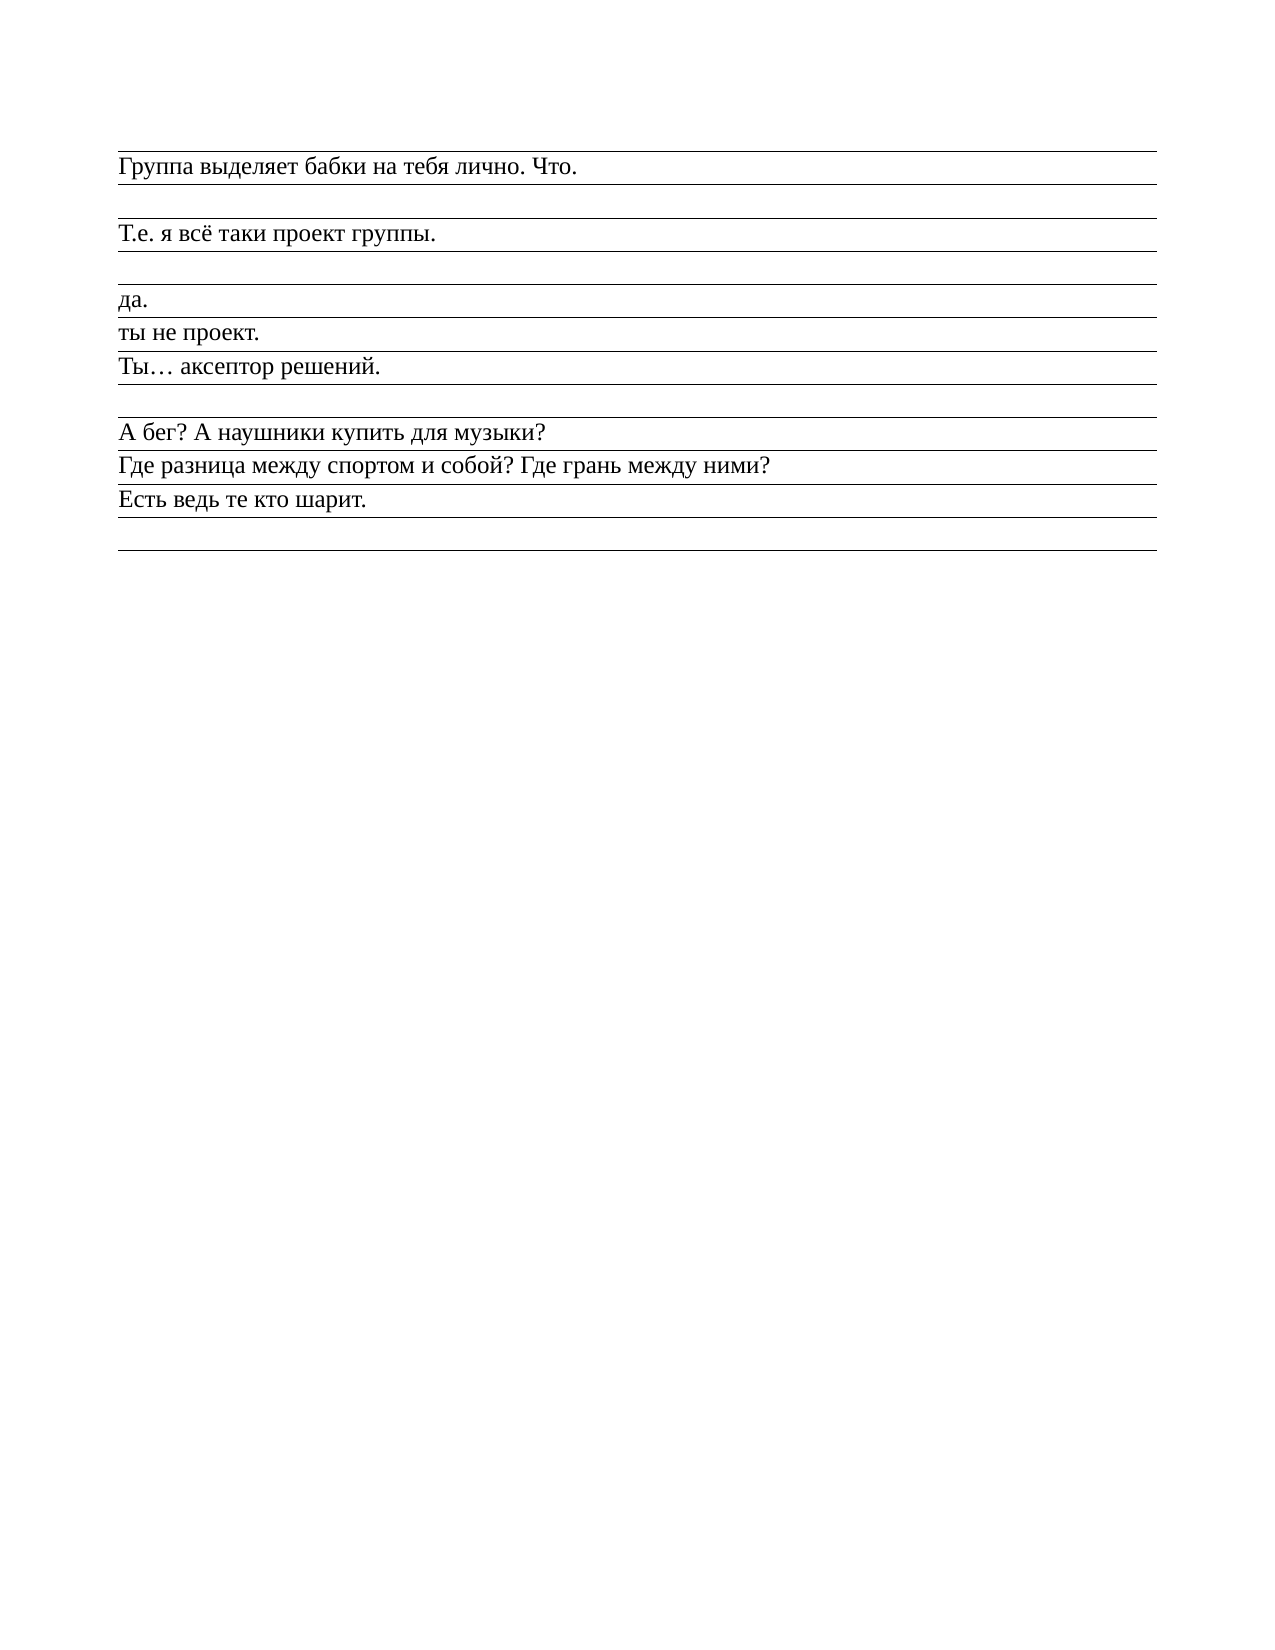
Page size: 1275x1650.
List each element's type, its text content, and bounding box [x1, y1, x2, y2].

text да. [118, 285, 1157, 317]
text А бег? А наушники купить для музыки? [118, 418, 1157, 450]
text Т.е. я всё таки проект группы. [118, 219, 1157, 251]
text Группа выделяет бабки на тебя лично. Что. [118, 152, 1157, 184]
text Есть ведь те кто шарит. [118, 485, 1157, 517]
text Ты… аксептор решений. [118, 352, 1157, 384]
text Где разница между спортом и собой? Где грань между ними? [118, 451, 1157, 484]
text ты не проект. [118, 318, 1157, 351]
